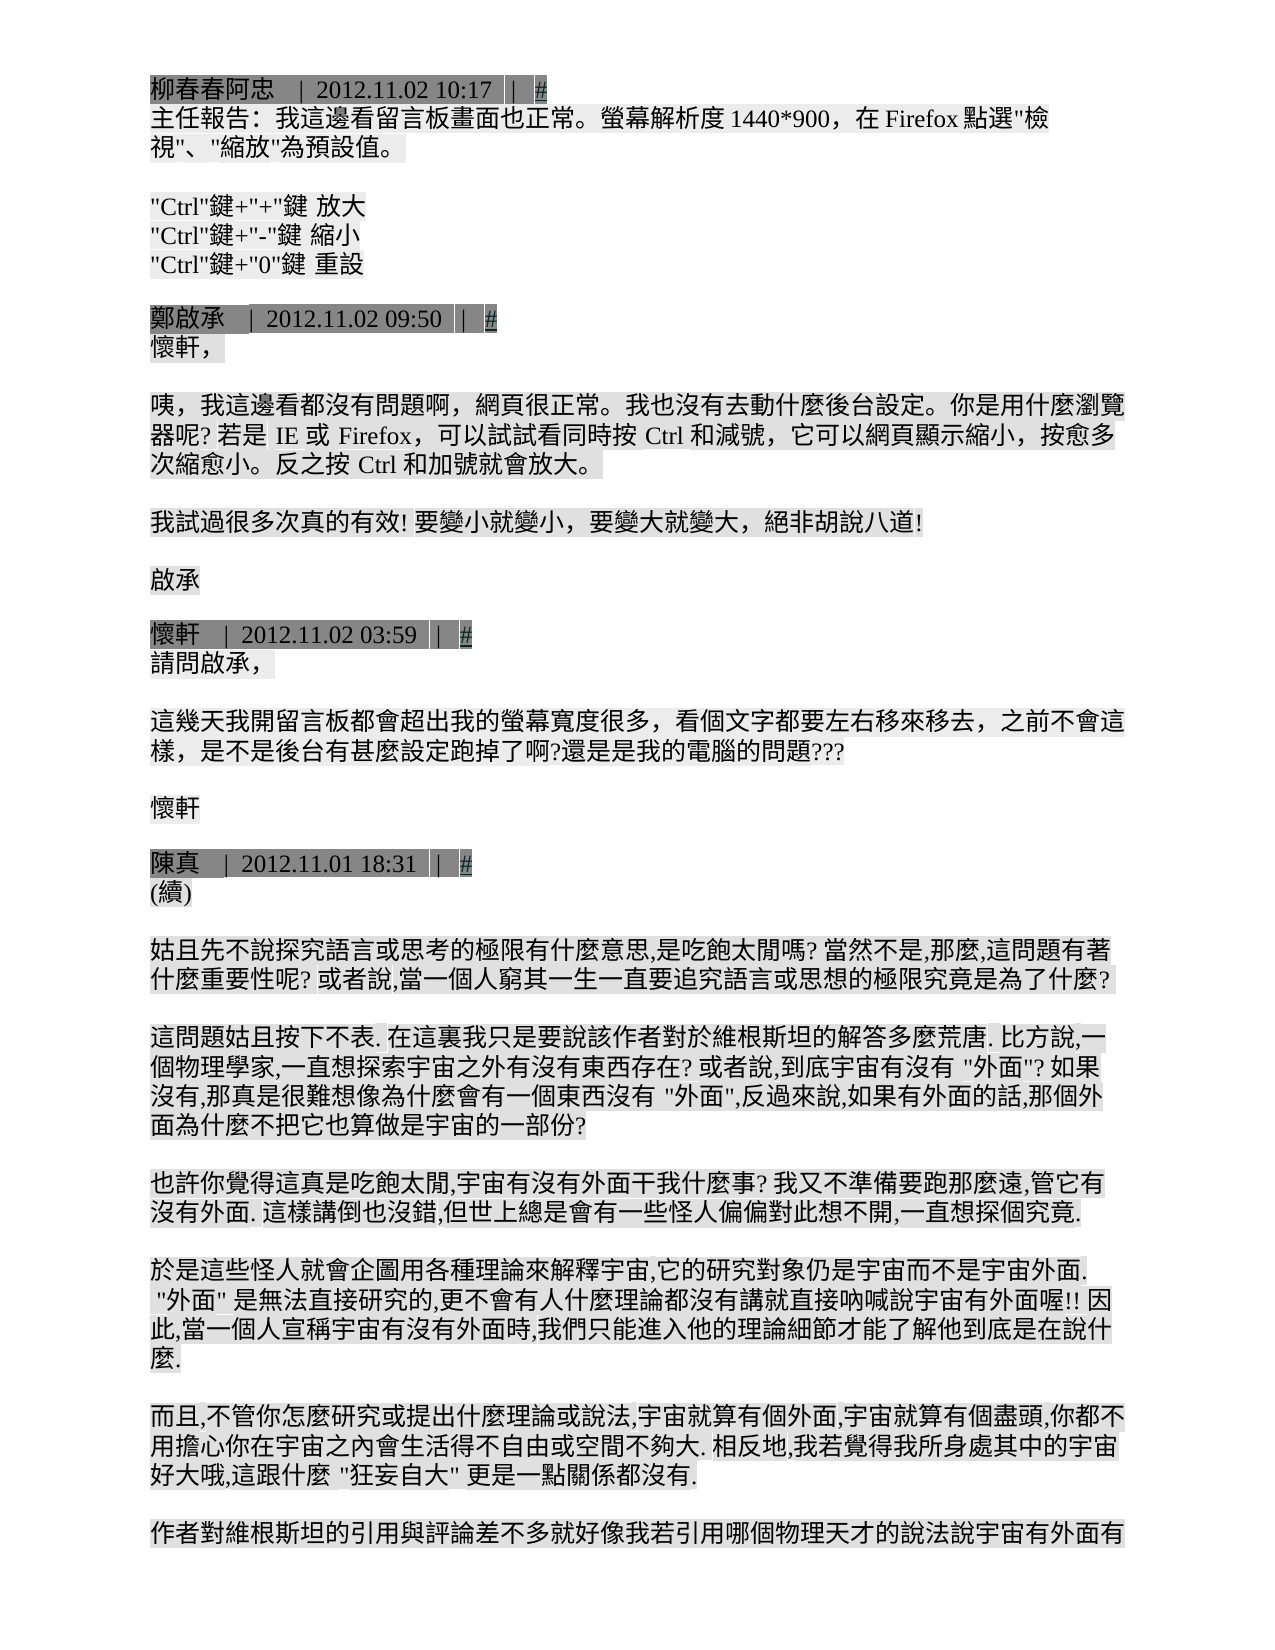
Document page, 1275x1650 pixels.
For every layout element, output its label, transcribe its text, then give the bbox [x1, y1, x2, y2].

text 主任報告：我這邊看留言板畫面也正常。螢幕解析度1440*900，在Firefox點選"檢視"、"縮放"為預設值。 "Ctrl"鍵+"+"鍵 放大 "Ctrl"鍵+"-"鍵 縮小 "Ctrl"鍵+"0"鍵 重設 [150, 104, 1125, 279]
text 請問啟承， 這幾天我開留言板都會超出我的螢幕寬度很多，看個文字都要左右移來移去，之前不會這樣，是不是後台有甚麼設定跑掉了啊?還是是我的電腦的問題??? 懷軒 [150, 649, 1125, 824]
text 鄭啟承 | 2012.11.02 09:50 | # [150, 304, 1125, 334]
text 柳春春阿忠 | 2012.11.02 10:17 | # [150, 75, 1125, 104]
text (續) 姑且先不說探究語言或思考的極限有什麼意思,是吃飽太閒嗎? 當然不是,那麼,這問題有著什麼重要性呢? 或者說,當一個人窮其一生一直要追究語言或思想的極限究竟是為了什麼? 這問題姑且按下不表. 在這裏我只是要說該作者對於維根斯坦的解答多麼荒唐. 比方說,一個物理學家,一直想探索宇宙之外有沒有東西存在? 或者說,到底宇宙有沒有 "外面"? 如果沒有,那真是很難想像為什麼會有一個東西沒有 "外面",反過來說,如果有外面的話,那個外面為什麼不把它也算做是宇宙的一部份? 也許你覺得這真是吃飽太閒,宇宙有沒有外面干我什麼事? 我又不準備要跑那麼遠,管它有沒有外面. 這樣講倒也沒錯,但世上總是會有一些怪人偏偏對此想不開,一直想探個究竟. 於是這些怪人就會企圖用各種理論來解釋宇宙,它的研究對象仍是宇宙而不是宇宙外面. "外面" 是無法直接研究的,更不會有人什麼理論都沒有講就直接吶喊說宇宙有外面喔!! 因此,當一個人宣稱宇宙有沒有外面時,我們只能進入他的理論細節才能了解他到底是在說什麼. 而且,不管你怎麼研究或提出什麼理論或說法,宇宙就算有個外面,宇宙就算有個盡頭,你都不用擔心你在宇宙之內會生活得不自由或空間不夠大. 相反地,我若覺得我所身處其中的宇宙好大哦,這跟什麼 "狂妄自大" 更是一點關係都沒有. 作者對維根斯坦的引用與評論差不多就好像我若引用哪個物理天才的說法說宇宙有外面有 [150, 878, 1125, 1548]
text 懷軒， 咦，我這邊看都沒有問題啊，網頁很正常。我也沒有去動什麼後台設定。你是用什麼瀏覽器呢? 若是 IE 或 Firefox，可以試試看同時按 Ctrl 和減號，它可以網頁顯示縮小，按愈多次縮愈小。反之按 Ctrl 和加號就會放大。 我試過很多次真的有效! 要變小就變小，要變大就變大，絕非胡說八道! 啟承 [150, 334, 1125, 595]
text 陳真 | 2012.11.01 18:31 | # [150, 849, 1125, 878]
text 懷軒 | 2012.11.02 03:59 | # [150, 620, 1125, 649]
